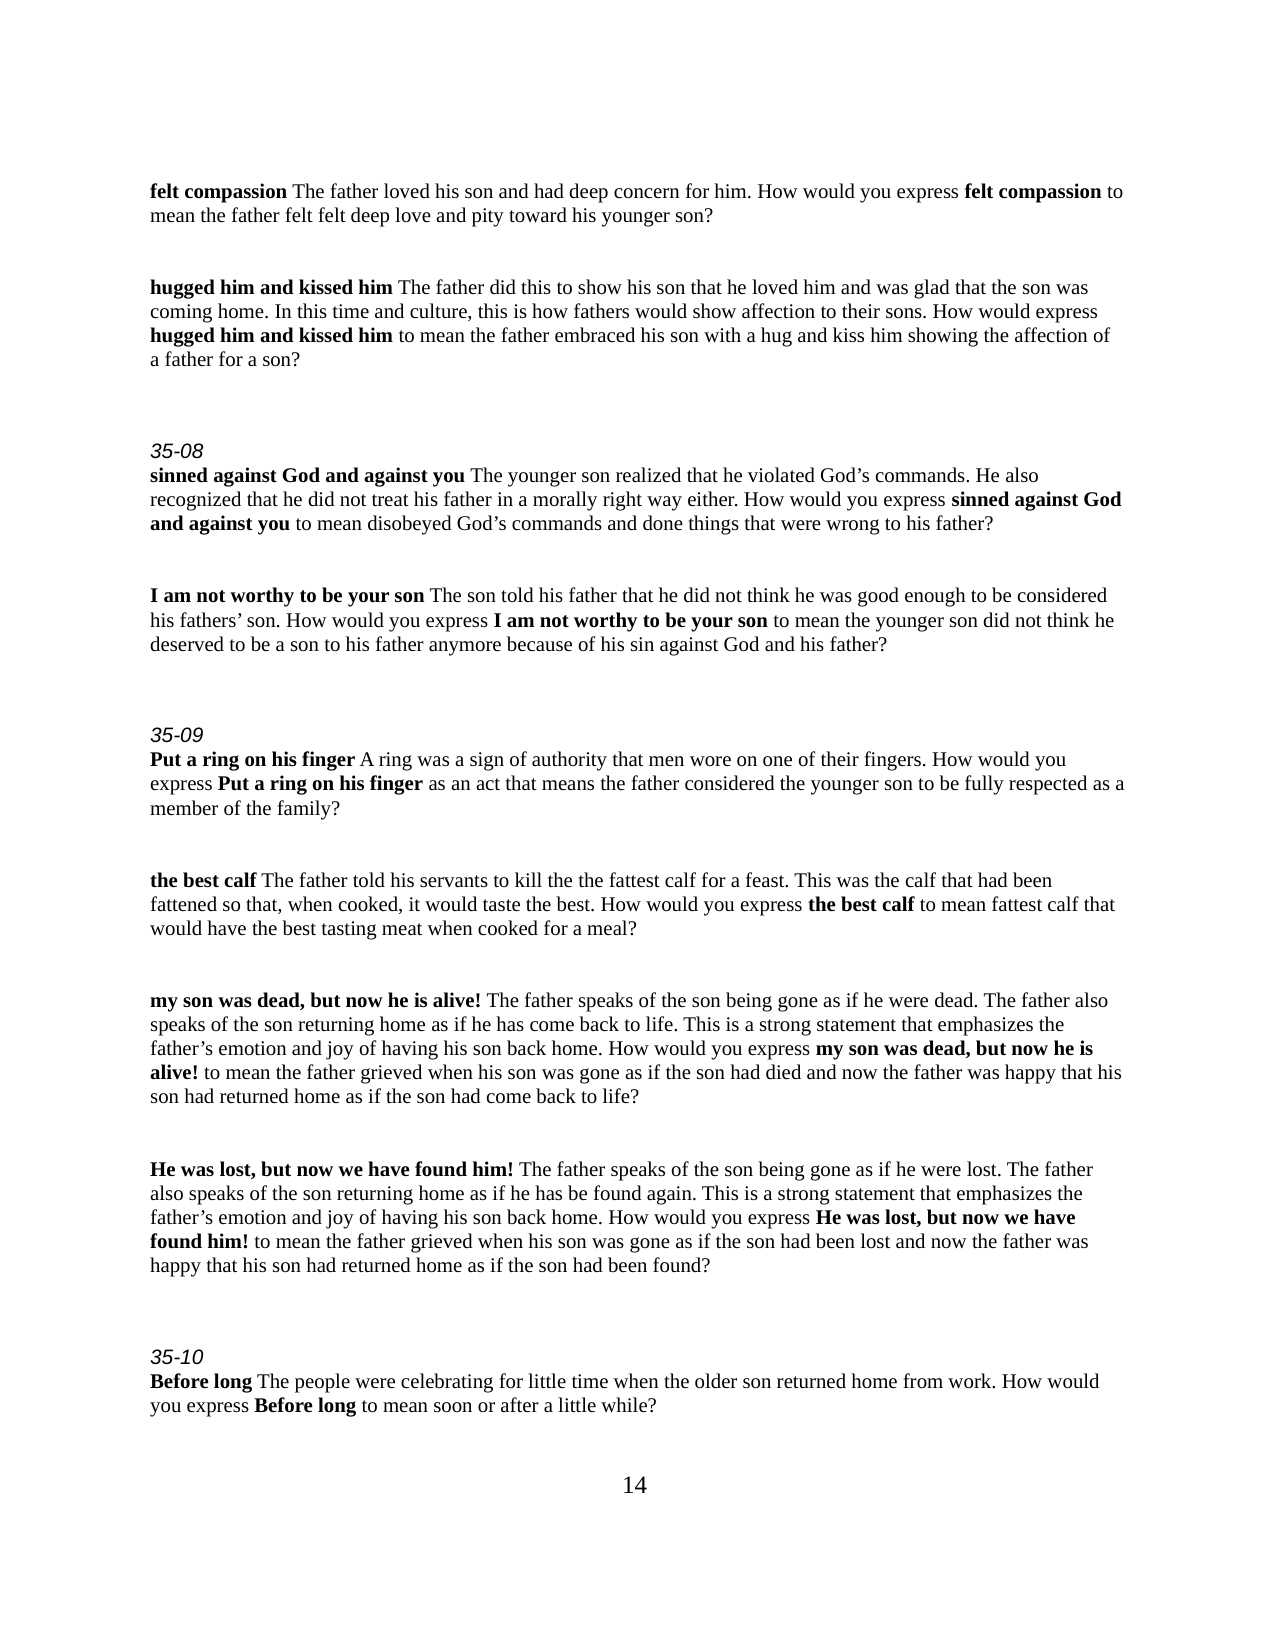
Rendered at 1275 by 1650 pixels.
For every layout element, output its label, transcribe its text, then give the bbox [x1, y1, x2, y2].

text sinned against God and against you The younger son realized that he violated God’s commands. He also recognized that he did not treat his father in a morally right way either. How would you express sinned against God and against you to mean disobeyed God’s commands and done things that were wrong to his father? [150, 463, 1125, 535]
subtitle 35-09 [150, 723, 1125, 747]
subtitle 35-10 [150, 1345, 1125, 1369]
text He was lost, but now we have found him! The father speaks of the son being gone as if he were lost. The father also speaks of the son returning home as if he has be found again. This is a strong statement that emphasizes the father’s emotion and joy of having his son back home. How would you express He was lost, but now we have found him! to mean the father grieved when his son was gone as if the son had been lost and now the father was happy that his son had returned home as if the son had been found? [150, 1157, 1125, 1277]
text the best calf The father told his servants to kill the the fattest calf for a feast. This was the calf that had been fattened so that, when cooked, it would taste the best. How would you express the best calf to mean fattest calf that would have the best tasting meat when cooked for a meal? [150, 868, 1125, 940]
text Put a ring on his finger A ring was a sign of authority that men wore on one of their fingers. How would you express Put a ring on his finger as an act that means the father considered the younger son to be fully respected as a member of the family? [150, 747, 1125, 819]
text felt compassion The father loved his son and had deep concern for him. How would you express felt compassion to mean the father felt felt deep love and pity toward his younger son? [150, 179, 1125, 227]
text I am not worthy to be your son The son told his father that he did not think he was good enough to be considered his fathers’ son. How would you express I am not worthy to be your son to mean the younger son did not think he deserved to be a son to his father anymore because of his sin against God and his father? [150, 583, 1125, 656]
subtitle 35-08 [150, 439, 1125, 463]
text hugged him and kissed him The father did this to show his son that he loved him and was glad that the son was coming home. In this time and culture, this is how fathers would show affection to their sons. How would express hugged him and kissed him to mean the father embraced his son with a hug and kiss him showing the affection of a father for a son? [150, 275, 1125, 371]
text my son was dead, but now he is alive! The father speaks of the son being gone as if he were dead. The father also speaks of the son returning home as if he has come back to life. This is a strong statement that emphasizes the father’s emotion and joy of having his son back home. How would you express my son was dead, but now he is alive! to mean the father grieved when his son was gone as if the son had died and now the father was happy that his son had returned home as if the son had come back to life? [150, 988, 1125, 1108]
text Before long The people were celebrating for little time when the older son returned home from work. How would you express Before long to mean soon or after a little while? [150, 1369, 1125, 1417]
